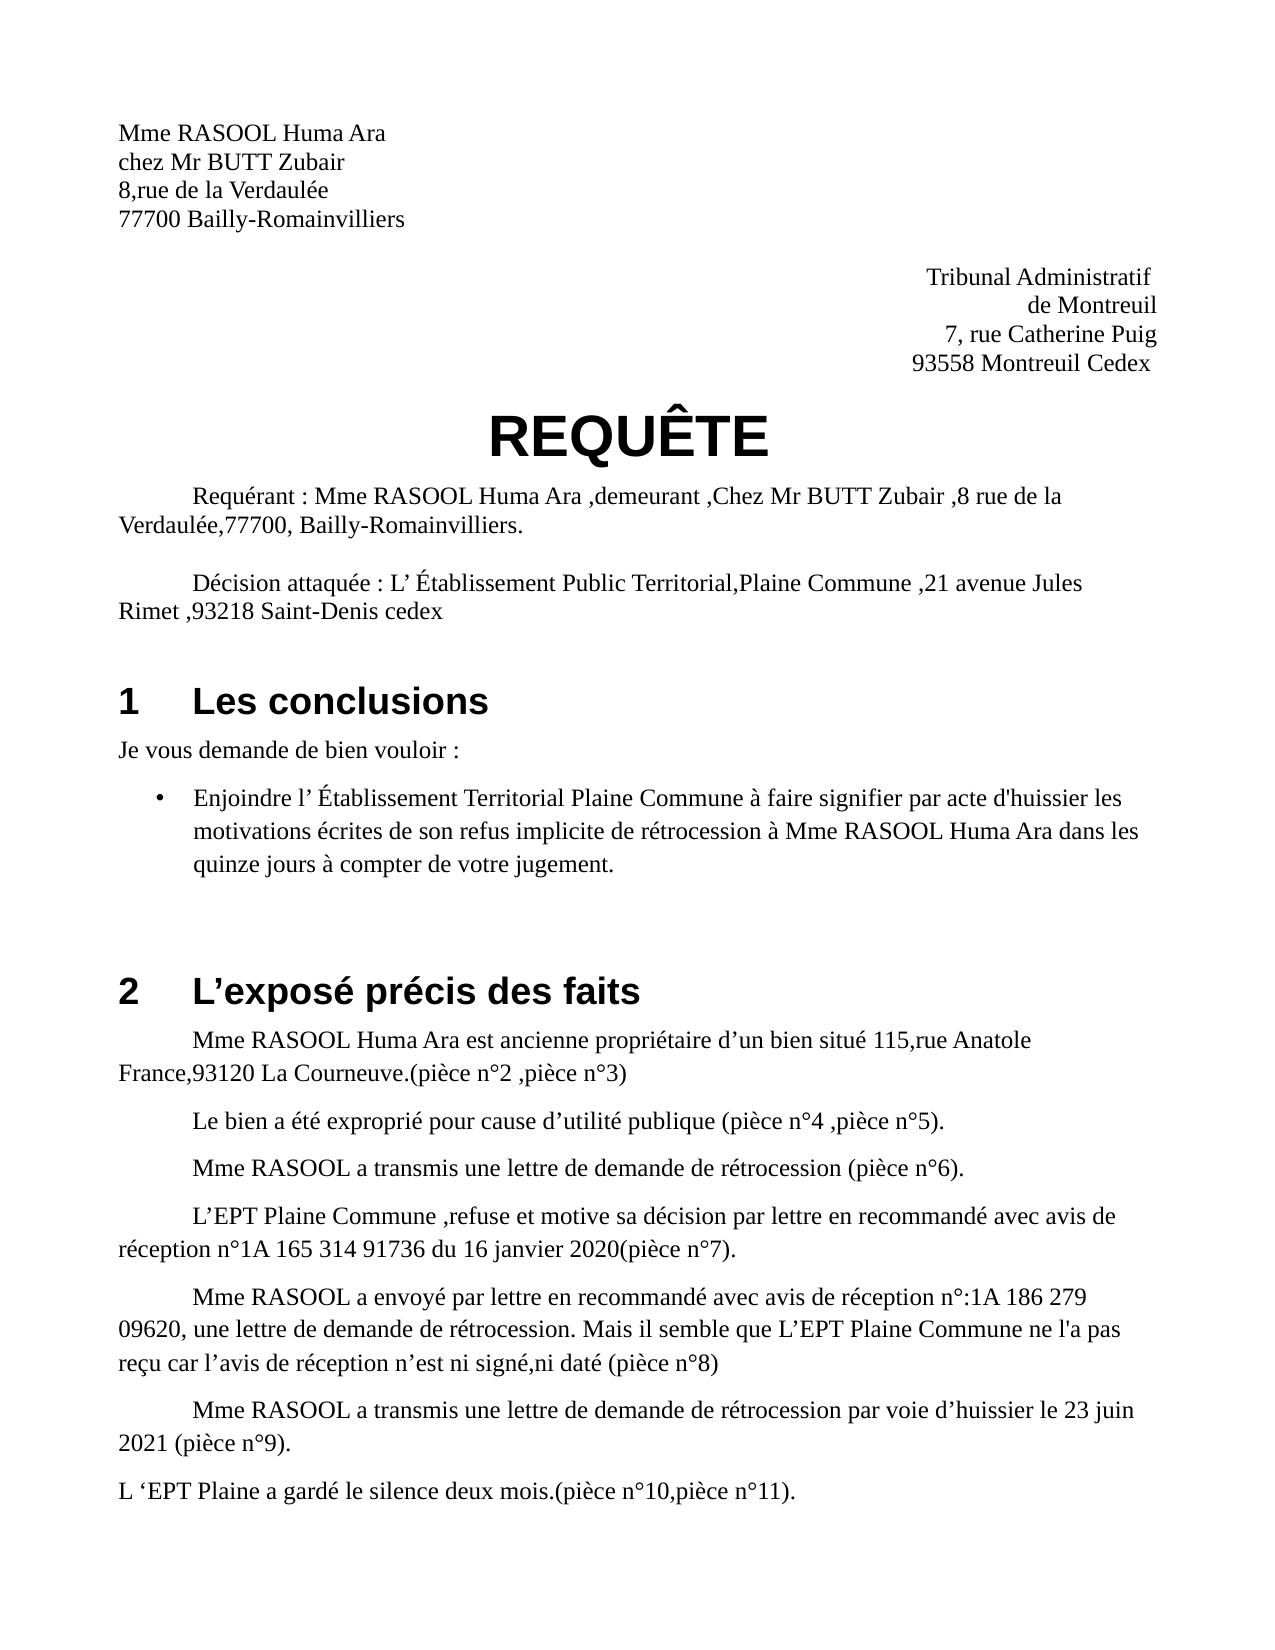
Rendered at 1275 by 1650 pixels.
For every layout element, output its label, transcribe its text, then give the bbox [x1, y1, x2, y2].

text Le bien a été exproprié pour cause d’utilité publique (pièce n°4 ,pièce n°5). [118, 1106, 1157, 1134]
text Mme RASOOL a transmis une lettre de demande de rétrocession par voie d’huissier le 23 juin 2021 (pièce n°9). [118, 1395, 1157, 1457]
text Mme RASOOL a transmis une lettre de demande de rétrocession (pièce n°6). [118, 1153, 1157, 1182]
text 7, rue Catherine Puig [118, 319, 1157, 348]
text de Montreuil [118, 291, 1157, 319]
title REQUÊTE [118, 402, 1157, 469]
text 8,rue de la Verdaulée [118, 176, 1157, 204]
list Enjoindre l’ Établissement Territorial Plaine Commune à faire signifier par acte d'huissier les motivations écrites de son refus implicite de rétrocession à Mme RASOOL Huma Ara dans les quinze jours à compter de votre jugement. [156, 783, 1157, 877]
text Requérant : Mme RASOOL Huma Ara ,demeurant ,Chez Mr BUTT Zubair ,8 rue de la Verdaulée,77700, Bailly-Romainvilliers. [118, 481, 1157, 539]
text Décision attaquée : L’ Établissement Public Territorial,Plaine Commune ,21 avenue Jules Rimet ,93218 Saint-Denis cedex [118, 568, 1157, 625]
text Mme RASOOL Huma Ara [118, 118, 1157, 147]
text Mme RASOOL a envoyé par lettre en recommandé avec avis de réception n°:1A 186 279 09620, une lettre de demande de rétrocession. Mais il semble que L’EPT Plaine Commune ne l'a pas reçu car l’avis de réception n’est ni signé,ni daté (pièce n°8) [118, 1282, 1157, 1376]
text Je vous demande de bien vouloir : [118, 735, 1157, 764]
subtitle Les conclusions [118, 679, 1157, 723]
text Mme RASOOL Huma Ara est ancienne propriétaire d’un bien situé 115,rue Anatole France,93120 La Courneuve.(pièce n°2 ,pièce n°3) [118, 1025, 1157, 1087]
text L’EPT Plaine Commune ,refuse et motive sa décision par lettre en recommandé avec avis de réception n°1A 165 314 91736 du 16 janvier 2020(pièce n°7). [118, 1201, 1157, 1263]
text chez Mr BUTT Zubair [118, 147, 1157, 176]
text L ‘EPT Plaine a gardé le silence deux mois.(pièce n°10,pièce n°11). [118, 1476, 1157, 1504]
text 77700 Bailly-Romainvilliers [118, 204, 1157, 233]
text 93558 Montreuil Cedex [118, 348, 1157, 377]
text Tribunal Administratif [118, 262, 1157, 291]
subtitle L’exposé précis des faits [118, 969, 1157, 1013]
